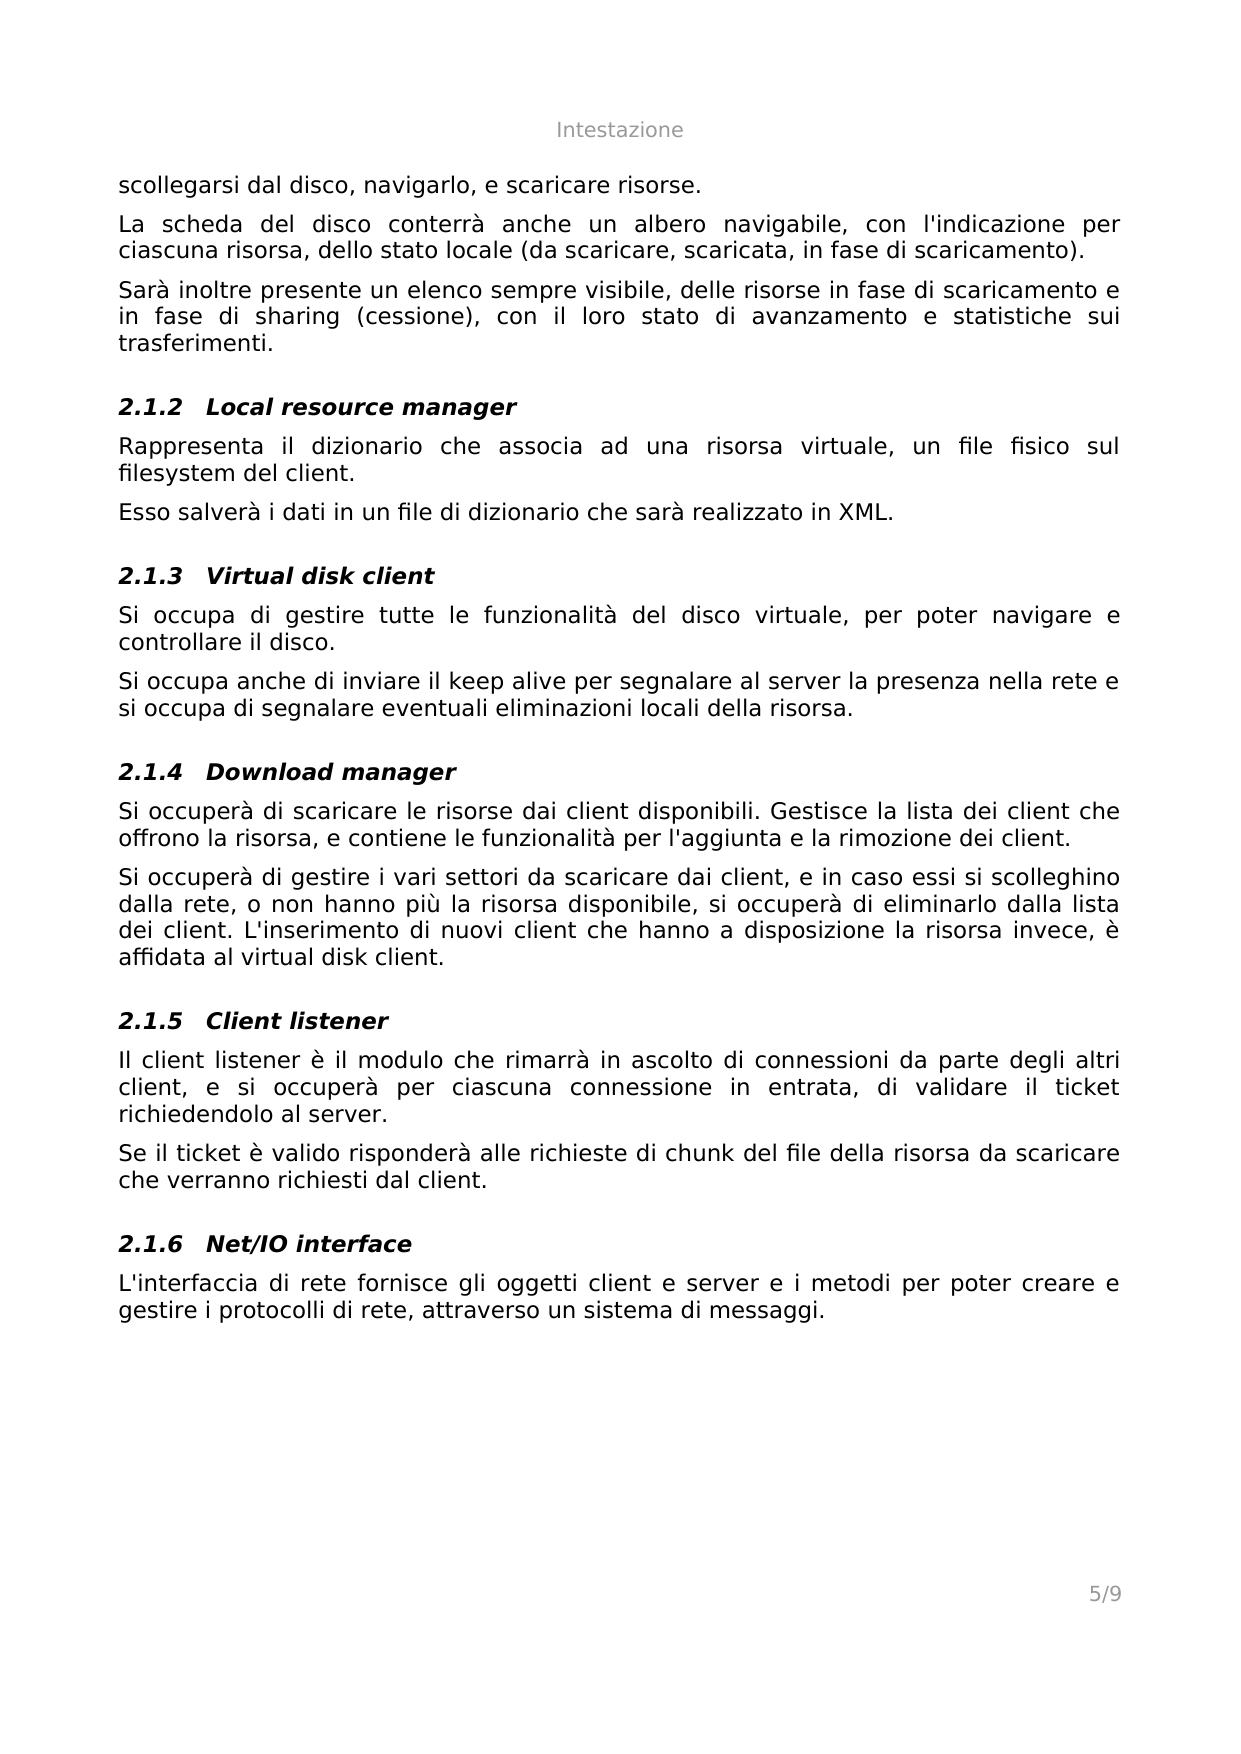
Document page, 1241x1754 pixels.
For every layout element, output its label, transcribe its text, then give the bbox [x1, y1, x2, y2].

text La scheda del disco conterrà anche un albero navigabile, con l'indicazione per ciascuna risorsa, dello stato locale (da scaricare, scaricata, in fase di scaricamento). [118, 211, 1122, 264]
text Si occupa anche di inviare il keep alive per segnalare al server la presenza nella rete e si occupa di segnalare eventuali eliminazioni locali della risorsa. [118, 668, 1122, 722]
text Si occupa di gestire tutte le funzionalità del disco virtuale, per poter navigare e controllare il disco. [118, 603, 1122, 656]
subtitle Local resource manager [118, 394, 1122, 421]
subtitle Download manager [118, 759, 1122, 786]
text Il client listener è il modulo che rimarrà in ascolto di connessioni da parte degli altri client, e si occuperà per ciascuna connessione in entrata, di validare il ticket richiedendolo al server. [118, 1048, 1122, 1128]
text L'interfaccia di rete fornisce gli oggetti client e server e i metodi per poter creare e gestire i protocolli di rete, attraverso un sistema di messaggi. [118, 1270, 1122, 1323]
subtitle Virtual disk client [118, 563, 1122, 590]
text Rappresenta il dizionario che associa ad una risorsa virtuale, un file fisico sul filesystem del client. [118, 433, 1122, 487]
subtitle Client listener [118, 1008, 1122, 1035]
subtitle Net/IO interface [118, 1231, 1122, 1258]
text Sarà inoltre presente un elenco sempre visibile, delle risorse in fase di scaricamento e in fase di sharing (cessione), con il loro stato di avanzamento e statistiche sui trasferimenti. [118, 277, 1122, 357]
text Esso salverà i dati in un file di dizionario che sarà realizzato in XML. [118, 499, 1122, 526]
text Si occuperà di scaricare le risorse dai client disponibili. Gestisce la lista dei client che offrono la risorsa, e contiene le funzionalità per l'aggiunta e la rimozione dei client. [118, 798, 1122, 852]
text Si occuperà di gestire i vari settori da scaricare dai client, e in caso essi si scolleghino dalla rete, o non hanno più la risorsa disponibile, si occuperà di eliminarlo dalla lista dei client. L'inserimento di nuovi client che hanno a disposizione la risorsa invece, è affidata al virtual disk client. [118, 864, 1122, 971]
text Se il ticket è valido risponderà alle richieste di chunk del file della risorsa da scaricare che verranno richiesti dal client. [118, 1140, 1122, 1193]
text scollegarsi dal disco, navigarlo, e scaricare risorse. [118, 172, 1122, 198]
